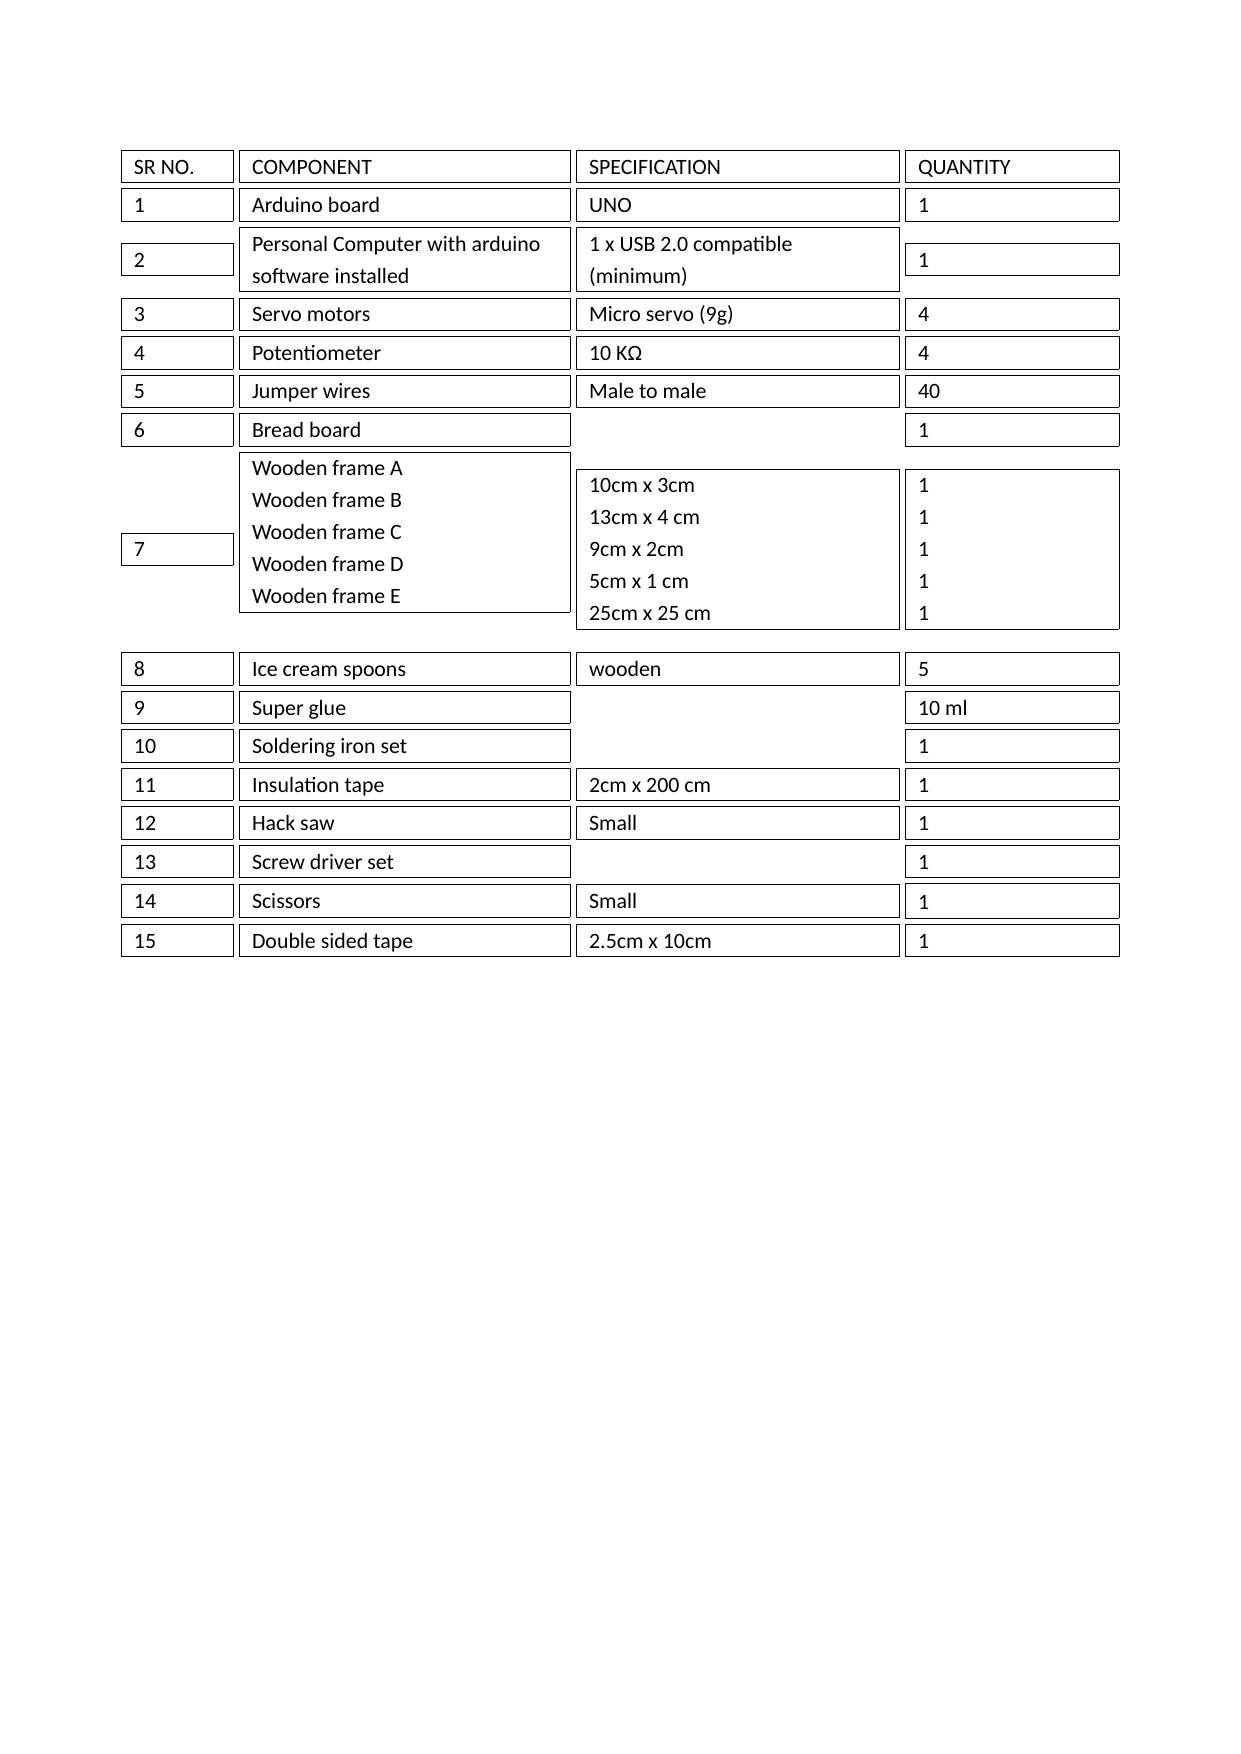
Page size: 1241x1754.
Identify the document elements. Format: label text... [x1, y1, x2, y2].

table_cell 10 KΩ [573, 333, 902, 372]
table_cell 1 [903, 726, 1122, 765]
table_cell 1 [903, 803, 1122, 842]
table_cell Hack saw [236, 803, 573, 842]
table_cell 1 [903, 880, 1122, 921]
table_cell Arduino board [236, 185, 573, 224]
table_cell 1 1 1 1 1 [903, 449, 1122, 649]
table_cell 1 [903, 185, 1122, 224]
table_cell 1 [903, 765, 1122, 803]
table_cell Insulation tape [236, 765, 573, 803]
table_cell [573, 688, 902, 726]
table_cell [573, 842, 902, 880]
table_cell 1 [903, 921, 1122, 959]
table_cell 4 [903, 295, 1122, 333]
table_cell 15 [118, 921, 236, 959]
table_cell Double sided tape [236, 921, 573, 959]
table_cell 4 [118, 333, 236, 372]
table_cell 10 [118, 726, 236, 765]
table_cell 2 [118, 224, 236, 294]
table_cell [573, 726, 902, 765]
table_cell Servo motors [236, 295, 573, 333]
table_header COMPONENT [236, 147, 573, 185]
table_header SR NO. [118, 147, 236, 185]
table_cell 10cm x 3cm 13cm x 4 cm 9cm x 2cm 5cm x 1 cm 25cm x 25 cm [573, 449, 902, 649]
table_cell Small [573, 803, 902, 842]
table_cell Personal Computer with arduino software installed [236, 224, 573, 294]
table_cell 1 [903, 410, 1122, 449]
table_cell 5 [903, 649, 1122, 688]
table_cell [573, 410, 902, 449]
table_cell Soldering iron set [236, 726, 573, 765]
table_cell Bread board [236, 410, 573, 449]
table_cell 10 ml [903, 688, 1122, 726]
table_cell Male to male [573, 372, 902, 410]
table_cell 13 [118, 842, 236, 880]
table_cell 12 [118, 803, 236, 842]
table_cell 1 [118, 185, 236, 224]
table_cell Wooden frame A Wooden frame B Wooden frame C Wooden frame D Wooden frame E [236, 449, 573, 649]
table_cell 4 [903, 333, 1122, 372]
table_cell Small [573, 880, 902, 921]
table_cell 9 [118, 688, 236, 726]
table_header QUANTITY [903, 147, 1122, 185]
table_cell 14 [118, 880, 236, 921]
table_cell 5 [118, 372, 236, 410]
table_cell Potentiometer [236, 333, 573, 372]
table_cell 1 [903, 842, 1122, 880]
table_cell 2cm x 200 cm [573, 765, 902, 803]
table_cell Jumper wires [236, 372, 573, 410]
table_cell wooden [573, 649, 902, 688]
table_cell 1 x USB 2.0 compatible (minimum) [573, 224, 902, 294]
table_header SPECIFICATION [573, 147, 902, 185]
table_cell 3 [118, 295, 236, 333]
table_cell Ice cream spoons [236, 649, 573, 688]
table_cell 6 [118, 410, 236, 449]
table_cell 1 [903, 224, 1122, 294]
table_cell Super glue [236, 688, 573, 726]
table_cell Micro servo (9g) [573, 295, 902, 333]
table_cell UNO [573, 185, 902, 224]
table_cell Scissors [236, 880, 573, 921]
table_cell 11 [118, 765, 236, 803]
table_cell 8 [118, 649, 236, 688]
table_cell Screw driver set [236, 842, 573, 880]
table_cell 7 [118, 449, 236, 649]
table_cell 2.5cm x 10cm [573, 921, 902, 959]
table_cell 40 [903, 372, 1122, 410]
